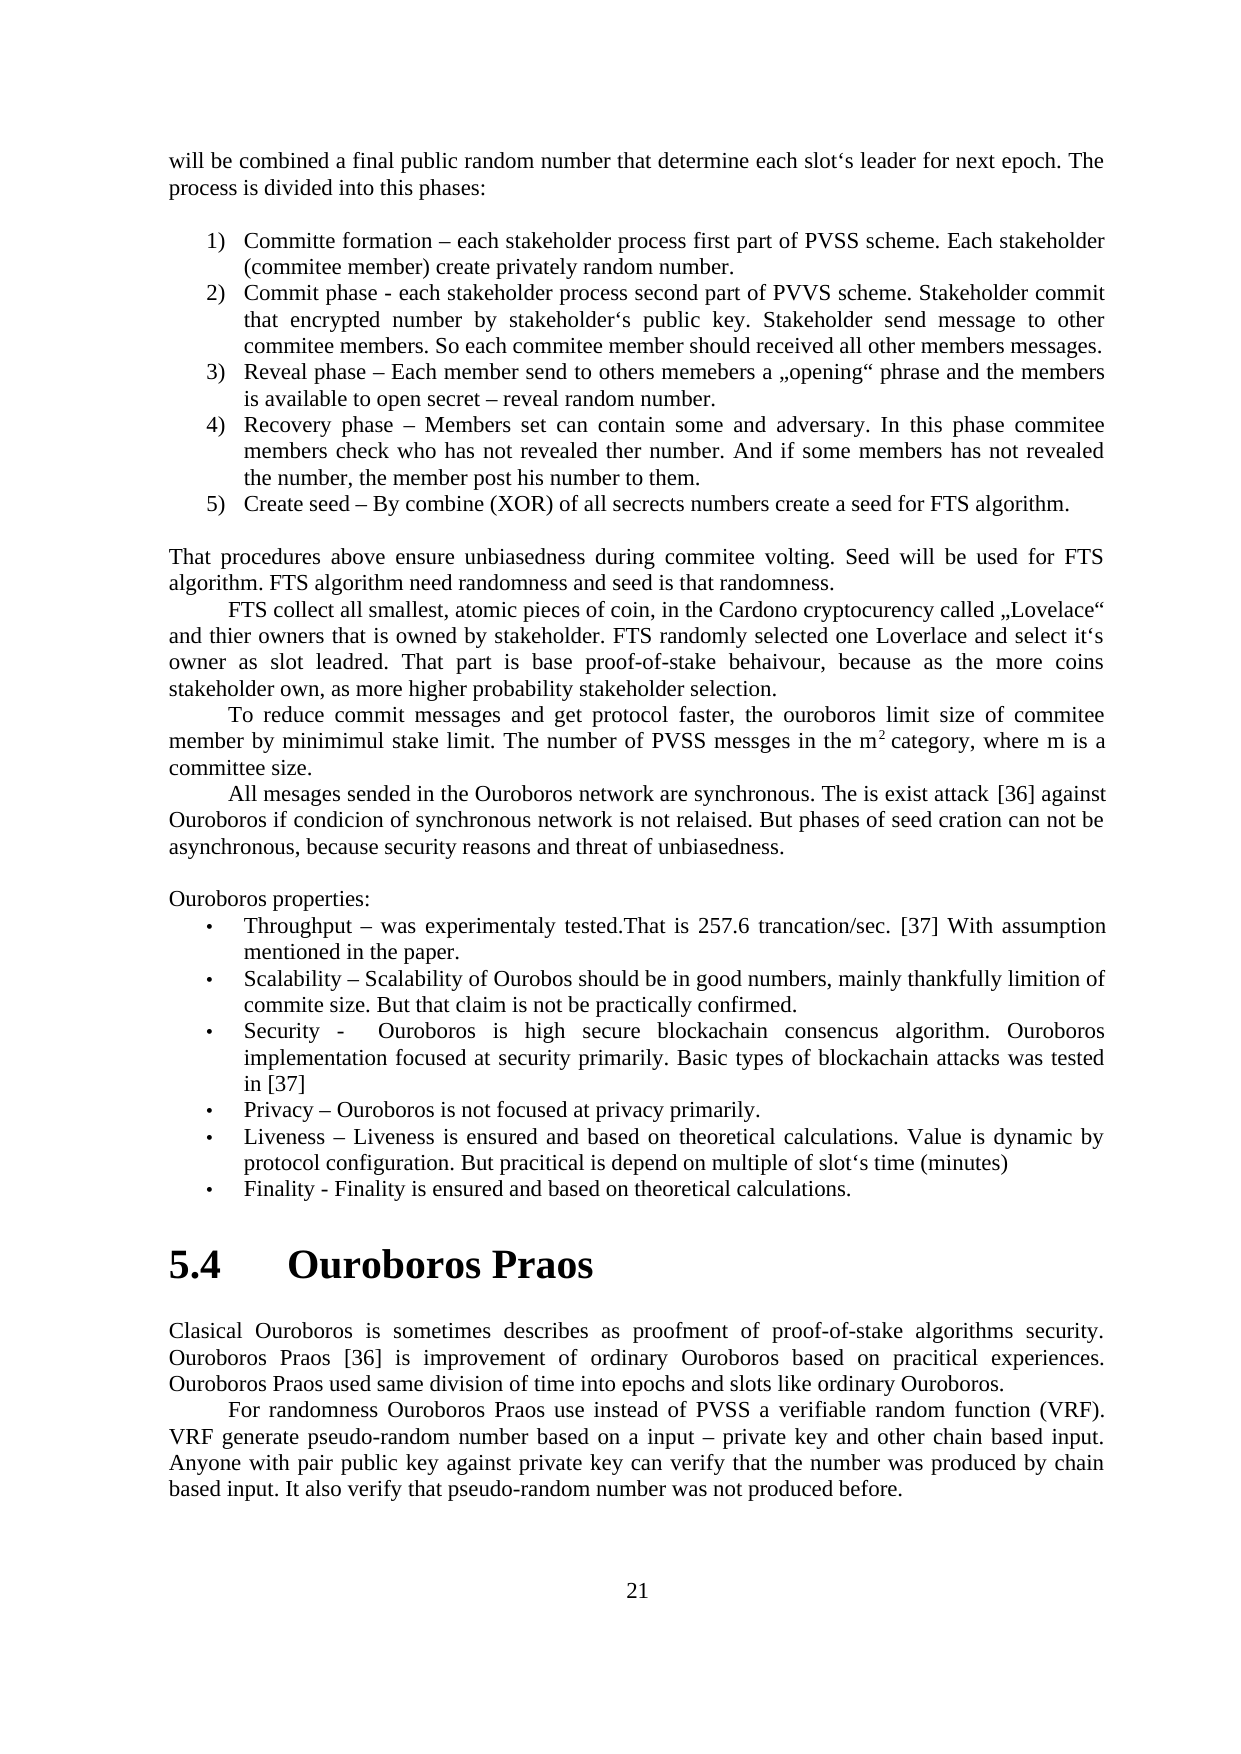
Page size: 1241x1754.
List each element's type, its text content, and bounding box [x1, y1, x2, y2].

list Security - Ouroboros is high secure blockachain consencus algorithm. Ouroboros implementation focused at security primarily. Basic types of blockachain attacks was tested in [37] [206, 1017, 1106, 1096]
list Create seed – By combine (XOR) of all secrects numbers create a seed for FTS algorithm. [206, 490, 1106, 517]
list Scalability – Scalability of Ourobos should be in good numbers, mainly thankfully limition of commite size. But that claim is not be practically confirmed. [206, 964, 1106, 1017]
list Finality - Finality is ensured and based on theoretical calculations. [206, 1175, 1106, 1202]
subtitle Ouroboros Praos [169, 1239, 1106, 1287]
list Commit phase - each stakeholder process second part of PVVS scheme. Stakeholder commit that encrypted number by stakeholder‘s public key. Stakeholder send message to other commitee members. So each commitee member should received all other members messages. [206, 279, 1106, 358]
text All mesages sended in the Ouroboros network are synchronous. The is exist attack [36] against Ouroboros if condicion of synchronous network is not relaised. But phases of seed cration can not be asynchronous, because security reasons and threat of unbiasedness. [169, 780, 1106, 859]
list Liveness – Liveness is ensured and based on theoretical calculations. Value is dynamic by protocol configuration. But pracitical is depend on multiple of slot‘s time (minutes) [206, 1123, 1106, 1175]
text Clasical Ouroboros is sometimes describes as proofment of proof-of-stake algorithms security. Ouroboros Praos [36] is improvement of ordinary Ouroboros based on pracitical experiences. Ouroboros Praos used same division of time into epochs and slots like ordinary Ouroboros. [169, 1317, 1106, 1396]
list Throughput – was experimentaly tested.That is 257.6 trancation/sec. [37] With assumption mentioned in the paper. [206, 912, 1106, 964]
list Committe formation – each stakeholder process first part of PVSS scheme. Each stakeholder (commitee member) create privately random number. [206, 227, 1106, 279]
list Recovery phase – Members set can contain some and adversary. In this phase commitee members check who has not revealed ther number. And if some members has not revealed the number, the member post his number to them. [206, 411, 1106, 490]
text Ouroboros properties: [169, 886, 1106, 912]
text will be combined a final public random number that determine each slot‘s leader for next epoch. The process is divided into this phases: [169, 148, 1106, 200]
text To reduce commit messages and get protocol faster, the ouroboros limit size of commitee member by minimimul stake limit. The number of PVSS messges in the m2 category, where m is a committee size. [169, 701, 1106, 780]
list Privacy – Ouroboros is not focused at privacy primarily. [206, 1096, 1106, 1123]
list Reveal phase – Each member send to others memebers a „opening“ phrase and the members is available to open secret – reveal random number. [206, 358, 1106, 411]
text For randomness Ouroboros Praos use instead of PVSS a verifiable random function (VRF). VRF generate pseudo-random number based on a input – private key and other chain based input. Anyone with pair public key against private key can verify that the number was produced by chain based input. It also verify that pseudo-random number was not produced before. [169, 1396, 1106, 1502]
text FTS collect all smallest, atomic pieces of coin, in the Cardono cryptocurency called „Lovelace“ and thier owners that is owned by stakeholder. FTS randomly selected one Loverlace and select it‘s owner as slot leadred. That part is base proof-of-stake behaivour, because as the more coins stakeholder own, as more higher probability stakeholder selection. [169, 596, 1106, 701]
text That procedures above ensure unbiasedness during commitee volting. Seed will be used for FTS algorithm. FTS algorithm need randomness and seed is that randomness. [169, 543, 1106, 596]
